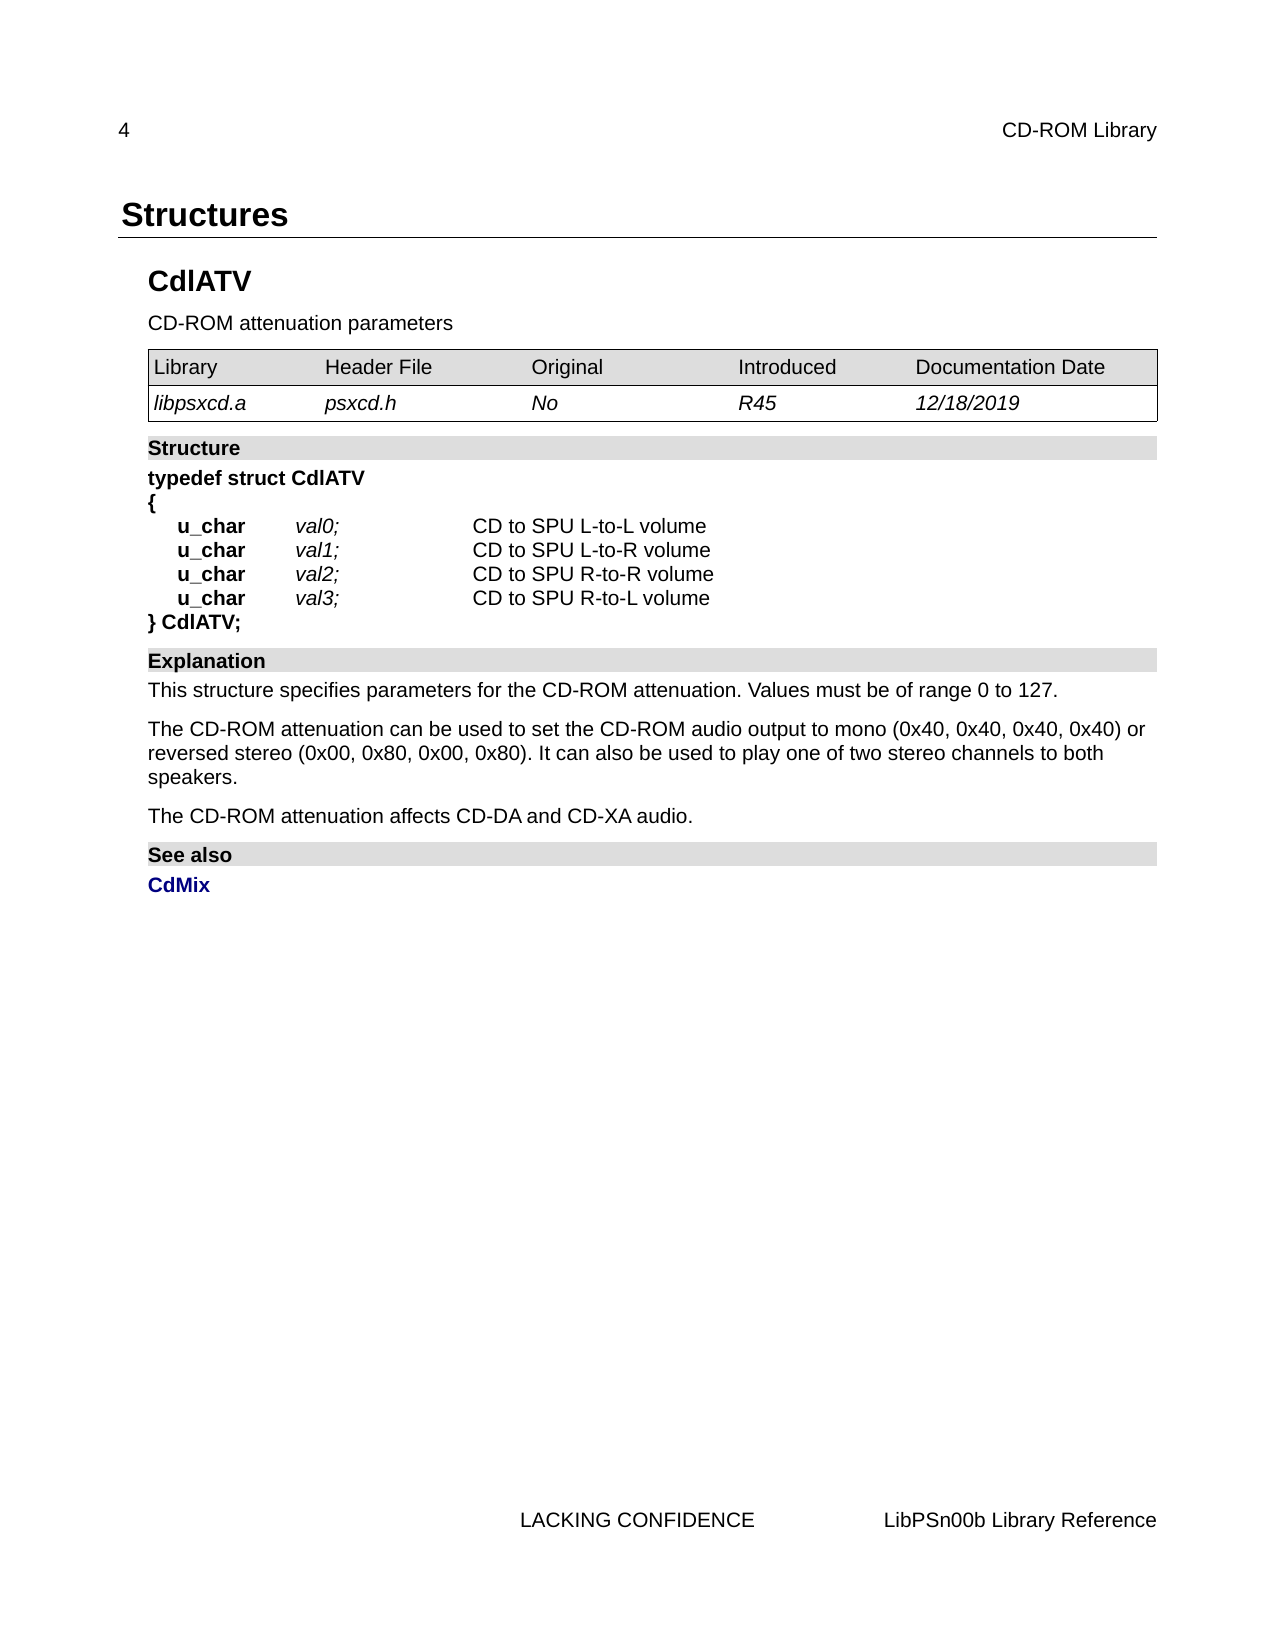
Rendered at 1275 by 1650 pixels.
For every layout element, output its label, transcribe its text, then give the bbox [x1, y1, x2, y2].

subtitle Structures [118, 192, 1157, 237]
subtitle See also [148, 842, 1157, 866]
text The CD-ROM attenuation affects CD-DA and CD-XA audio. [148, 804, 1157, 828]
text u_char val3; CD to SPU R-to-L volume [148, 586, 1157, 609]
text CD-ROM attenuation parameters [148, 310, 1157, 334]
text u_char val2; CD to SPU R-to-R volume [148, 562, 1157, 586]
text CdMix [148, 872, 1157, 896]
text The CD-ROM attenuation can be used to set the CD-ROM audio output to mono (0x40, 0x40, 0x40, 0x40) or reversed stereo (0x00, 0x80, 0x00, 0x80). It can also be used to play one of two stereo channels to both speakers. [148, 717, 1157, 789]
text u_char val0; CD to SPU L-to-L volume [148, 514, 1157, 538]
text This structure specifies parameters for the CD-ROM attenuation. Values must be of range 0 to 127. [148, 678, 1157, 702]
text { [148, 490, 1157, 514]
subtitle CdlATV [148, 264, 1157, 298]
subtitle Explanation [148, 648, 1157, 672]
text Library Header File Original Introduced Documentation Date [149, 350, 1157, 385]
subtitle Structure [148, 436, 1157, 460]
text } CdlATV; [148, 609, 1157, 633]
text typedef struct CdlATV [148, 466, 1157, 490]
text u_char val1; CD to SPU L-to-R volume [148, 538, 1157, 562]
text libpsxcd.a psxcd.h No R45 12/18/2019 [149, 386, 1157, 421]
